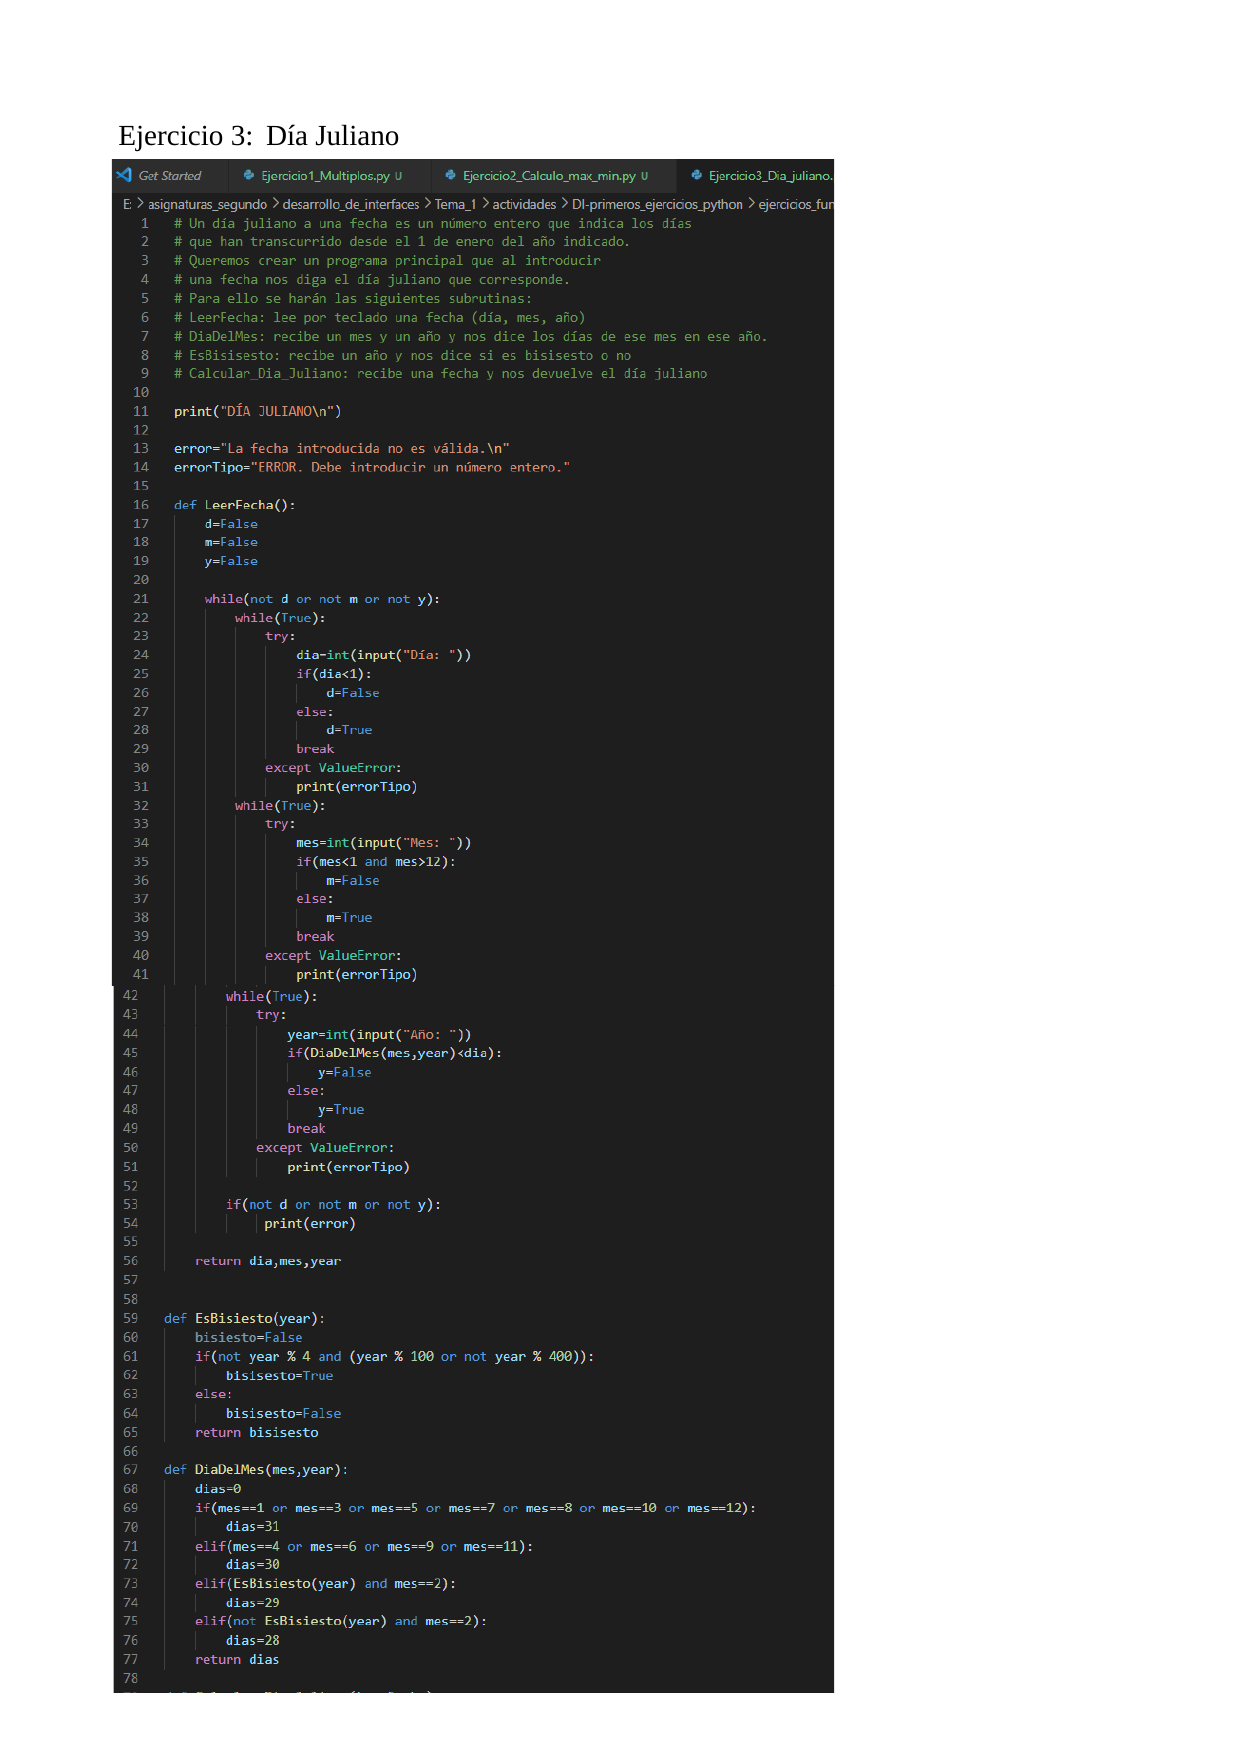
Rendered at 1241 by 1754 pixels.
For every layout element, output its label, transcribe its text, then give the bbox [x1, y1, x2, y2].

text Ejercicio 3: Día Juliano [118, 118, 1122, 152]
picture [111, 159, 835, 1693]
